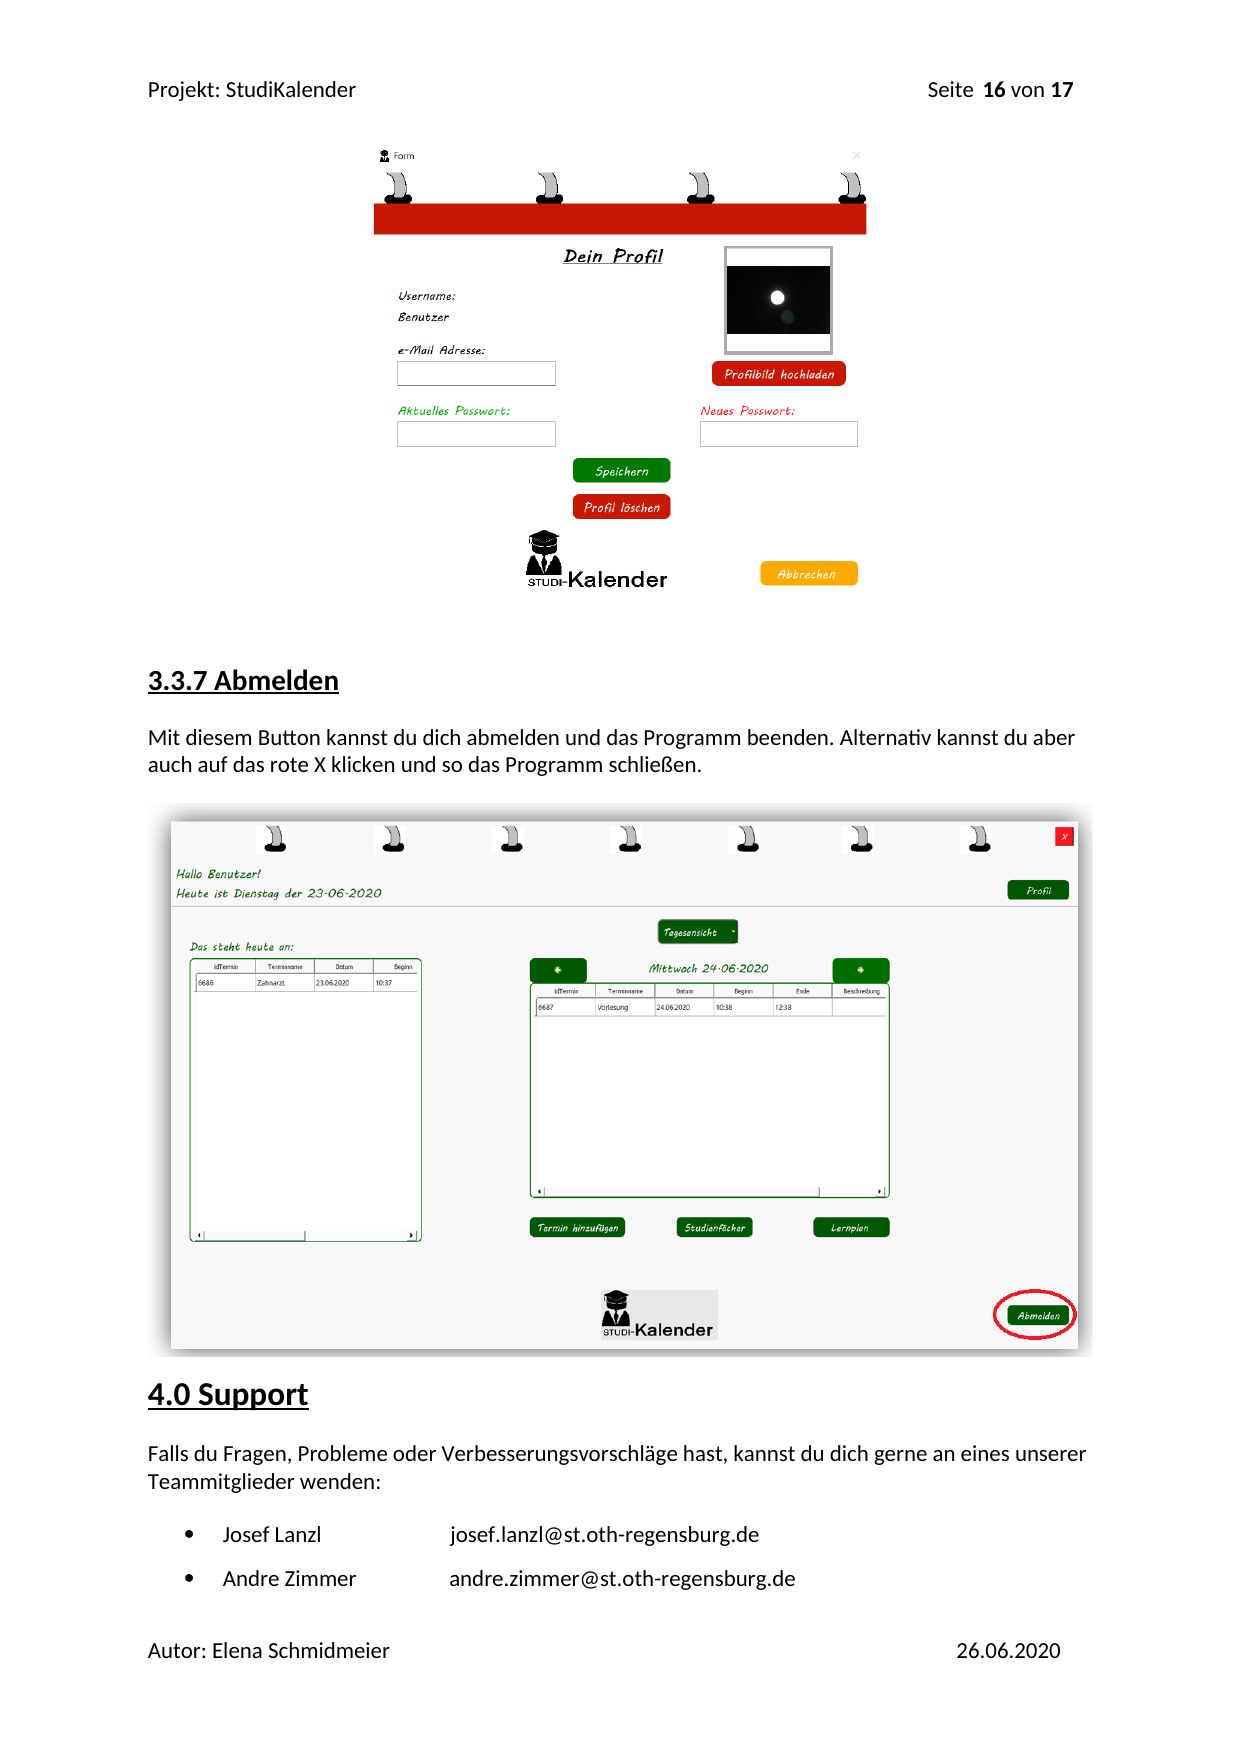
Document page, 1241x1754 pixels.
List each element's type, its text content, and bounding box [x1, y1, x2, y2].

subtitle 3.3.7 Abmelden [148, 662, 1093, 698]
list Andre Zimmer andre.zimmer@st.oth-regensburg.de [185, 1564, 1093, 1592]
text Falls du Fragen, Probleme oder Verbesserungsvorschläge hast, kannst du dich gerne an eines unserer Teammitglieder wenden: [148, 1439, 1093, 1495]
list Josef Lanzl josef.lanzl@st.oth-regensburg.de [185, 1520, 1093, 1548]
subtitle 4.0 Support [148, 1373, 1093, 1414]
text Mit diesem Button kannst du dich abmelden und das Programm beenden. Alternativ kannst du aber auch auf das rote X klicken und so das Programm schließen. [148, 723, 1093, 779]
